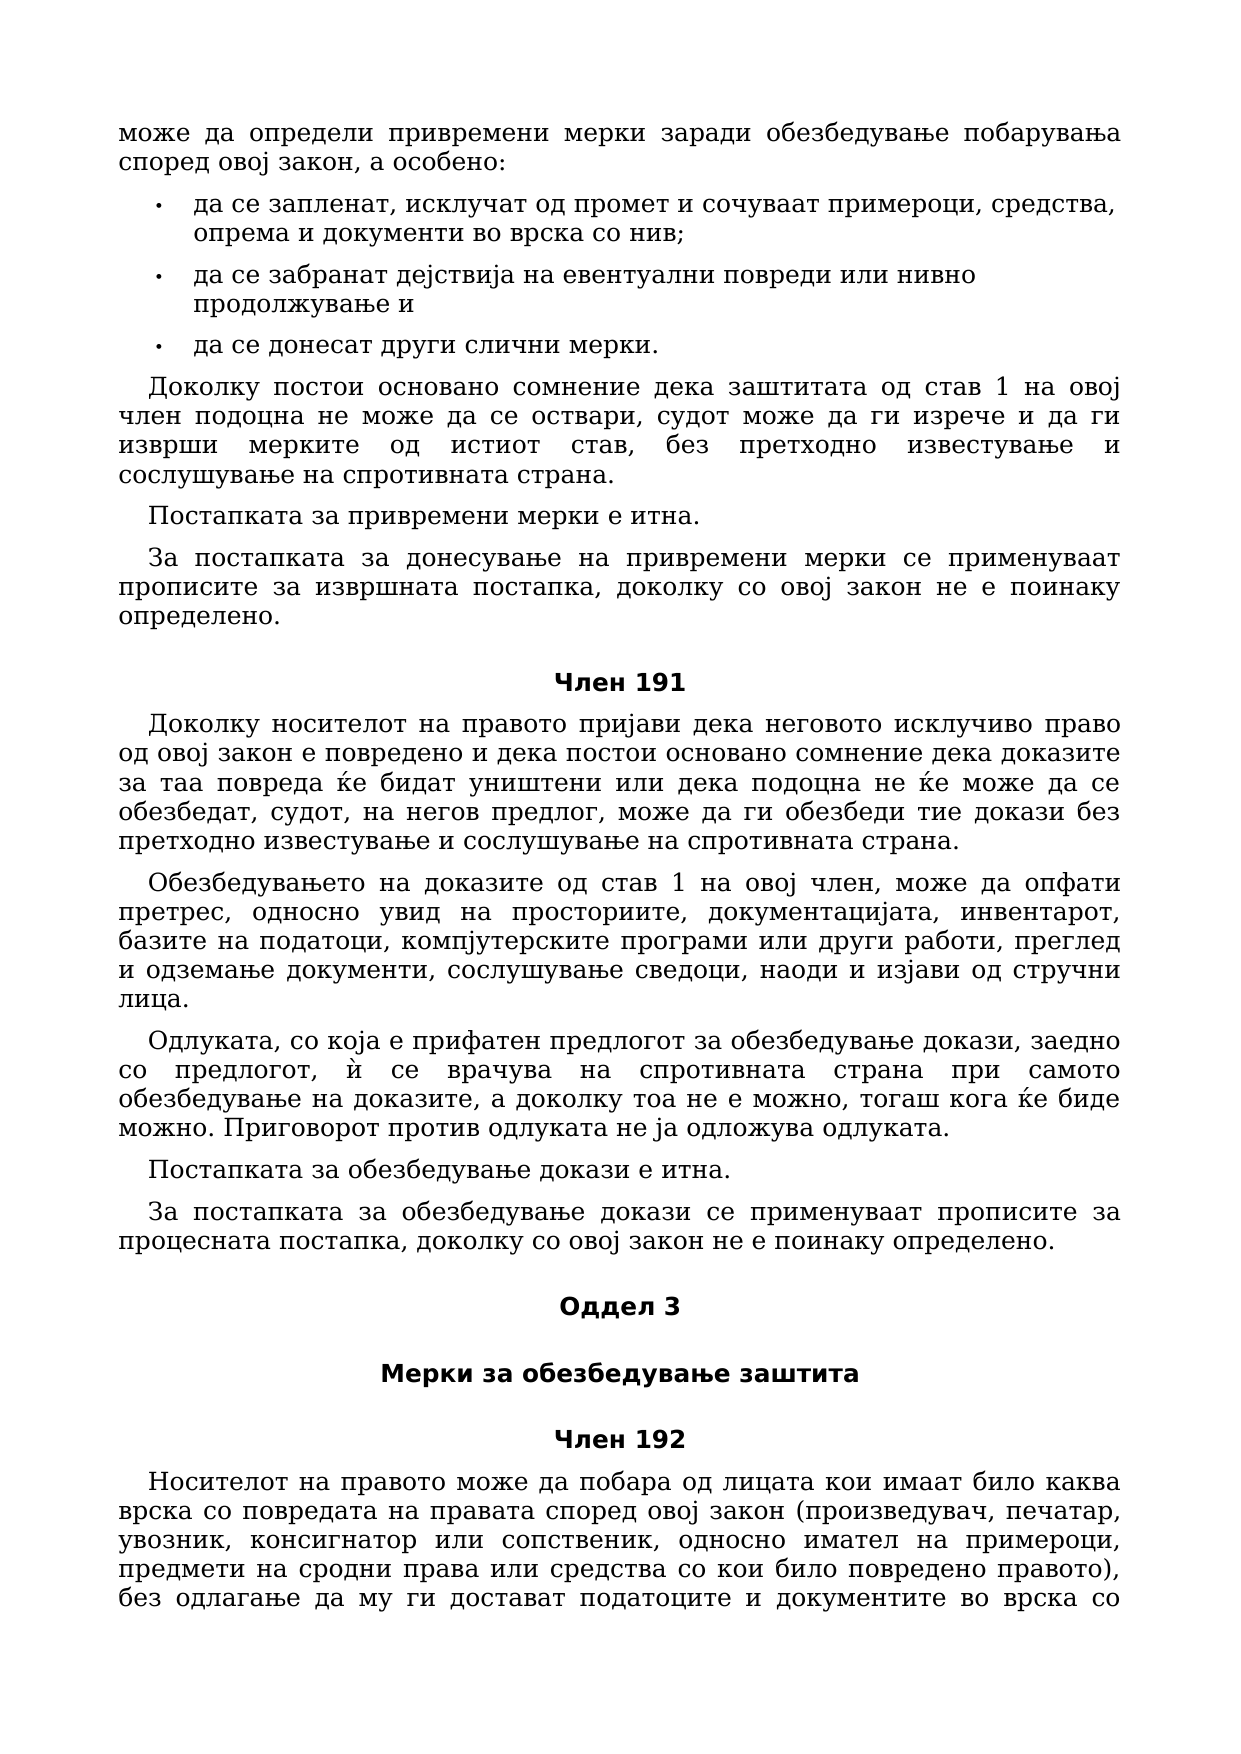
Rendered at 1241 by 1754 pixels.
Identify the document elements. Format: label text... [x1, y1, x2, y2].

text Одлуката, со која е прифатен предлогот за обезбедување докази, заедно со предлогот, ѝ се врачува на спротивната страна при самото обезбедување на доказите, а доколку тоа не е можно, тогаш кога ќе биде можно. Приговорот против одлуката не ја одложува одлуката. [118, 1026, 1122, 1143]
text Постапката за привремени мерки е итна. [118, 501, 1122, 531]
subtitle Оддел 3 [118, 1293, 1122, 1322]
list да се запленат, исклучат од промет и сочуваат примероци, средства, опрема и документи во врска со нив; [156, 189, 1122, 247]
text За постапката за донесување на привремени мерки се применуваат прописите за извршната постапка, доколку со овој закон не е поинаку определено. [118, 543, 1122, 631]
text За постапката за обезбедување докази се применуваат прописите за процесната постапка, доколку со овој закон не е поинаку определено. [118, 1197, 1122, 1255]
text Доколку носителот на правото пријави дека неговото исклучиво право од овој закон е повредено и дека постои основано сомнение дека доказите за таа повреда ќе бидат уништени или дека подоцна не ќе може да се обезбедат, судот, на негов предлог, може да ги обезбеди тие докази без претходно известување и сослушување на спротивната страна. [118, 709, 1122, 855]
text Носителот на правото може да побара од лицата кои имаат било каква врска со повредата на правата според овој закон (произведувач, печатар, увозник, консигнатор или сопственик, односно имател на примероци, предмети на сродни права или средства со кои било повредено правото), без одлагање да му ги достават податоците и документите во врска со [118, 1467, 1122, 1613]
list да се забранат дејствија на евентуални повреди или нивно продолжување и [156, 260, 1122, 318]
list да се донесат други слични мерки. [156, 331, 1122, 360]
subtitle Член 192 [118, 1426, 1122, 1454]
text Постапката за обезбедување докази е итна. [118, 1155, 1122, 1184]
text може да определи привремени мерки заради обезбедување побарувања според овој закон, а особено: [118, 118, 1122, 176]
text Обезбедувањето на доказите од став 1 на овој член, може да опфати претрес, односно увид на просториите, документацијата, инвентарот, базите на податоци, компјутерските програми или други работи, преглед и одземање документи, сослушување сведоци, наоди и изјави од стручни лица. [118, 868, 1122, 1014]
subtitle Мерки за обезбедување заштита [118, 1359, 1122, 1388]
text Доколку постои основано сомнение дека заштитата од став 1 на овој член подоцна не може да се оствари, судот може да ги изрече и да ги изврши мерките од истиот став, без претходно известување и сослушување на спротивната страна. [118, 372, 1122, 489]
subtitle Член 191 [118, 668, 1122, 697]
